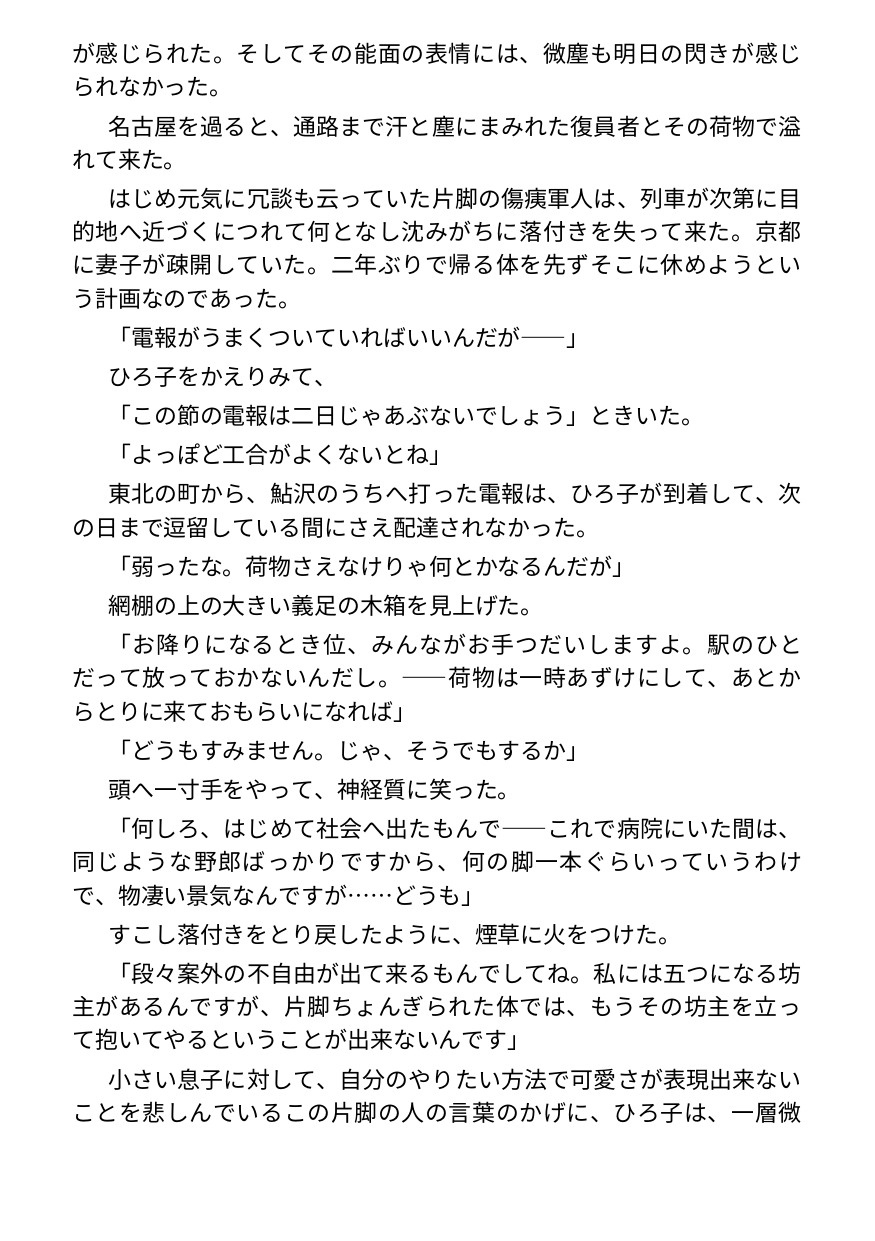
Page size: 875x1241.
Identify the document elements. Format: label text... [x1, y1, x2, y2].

text ひろ子をかえりみて、 [72, 359, 802, 392]
text が感じられた。そしてその能面の表情には、微塵も明日の閃きが感じられなかった。 [72, 36, 802, 102]
text すこし落付きをとり戻したように、煙草に火をつけた。 [72, 917, 802, 950]
text 「電報がうまくついていればいいんだが――」 [72, 320, 802, 353]
text 「よっぽど工合がよくないとね」 [72, 437, 802, 470]
text 名古屋を過ると、通路まで汗と塵にまみれた復員者とその荷物で溢れて来た。 [72, 108, 802, 175]
text 「どうもすみません。じゃ、そうでもするか」 [72, 733, 802, 766]
text 網棚の上の大きい義足の木箱を見上げた。 [72, 588, 802, 621]
text 「お降りになるとき位、みんながお手つだいしますよ。駅のひとだって放っておかないんだし。――荷物は一時あずけにして、あとからとりに来ておもらいになれば」 [72, 627, 802, 727]
text はじめ元気に冗談も云っていた片脚の傷痍軍人は、列車が次第に目的地へ近づくにつれて何となし沈みがちに落付きを失って来た。京都に妻子が疎開していた。二年ぶりで帰る体を先ずそこに休めようという計画なのであった。 [72, 181, 802, 314]
text 「何しろ、はじめて社会へ出たもんで――これで病院にいた間は、同じような野郎ばっかりですから、何の脚一本ぐらいっていうわけで、物凄い景気なんですが……どうも」 [72, 811, 802, 911]
text 「弱ったな。荷物さえなけりゃ何とかなるんだが」 [72, 549, 802, 582]
text 「段々案外の不自由が出て来るもんでしてね。私には五つになる坊主があるんですが、片脚ちょんぎられた体では、もうその坊主を立って抱いてやるということが出来ないんです」 [72, 956, 802, 1056]
text 東北の町から、鮎沢のうちへ打った電報は、ひろ子が到着して、次の日まで逗留している間にさえ配達されなかった。 [72, 476, 802, 543]
text 頭へ一寸手をやって、神経質に笑った。 [72, 772, 802, 805]
text 小さい息子に対して、自分のやりたい方法で可愛さが表現出来ないことを悲しんでいるこの片脚の人の言葉のかげに、ひろ子は、一層微 [72, 1061, 802, 1128]
text 「この節の電報は二日じゃあぶないでしょう」ときいた。 [72, 398, 802, 431]
